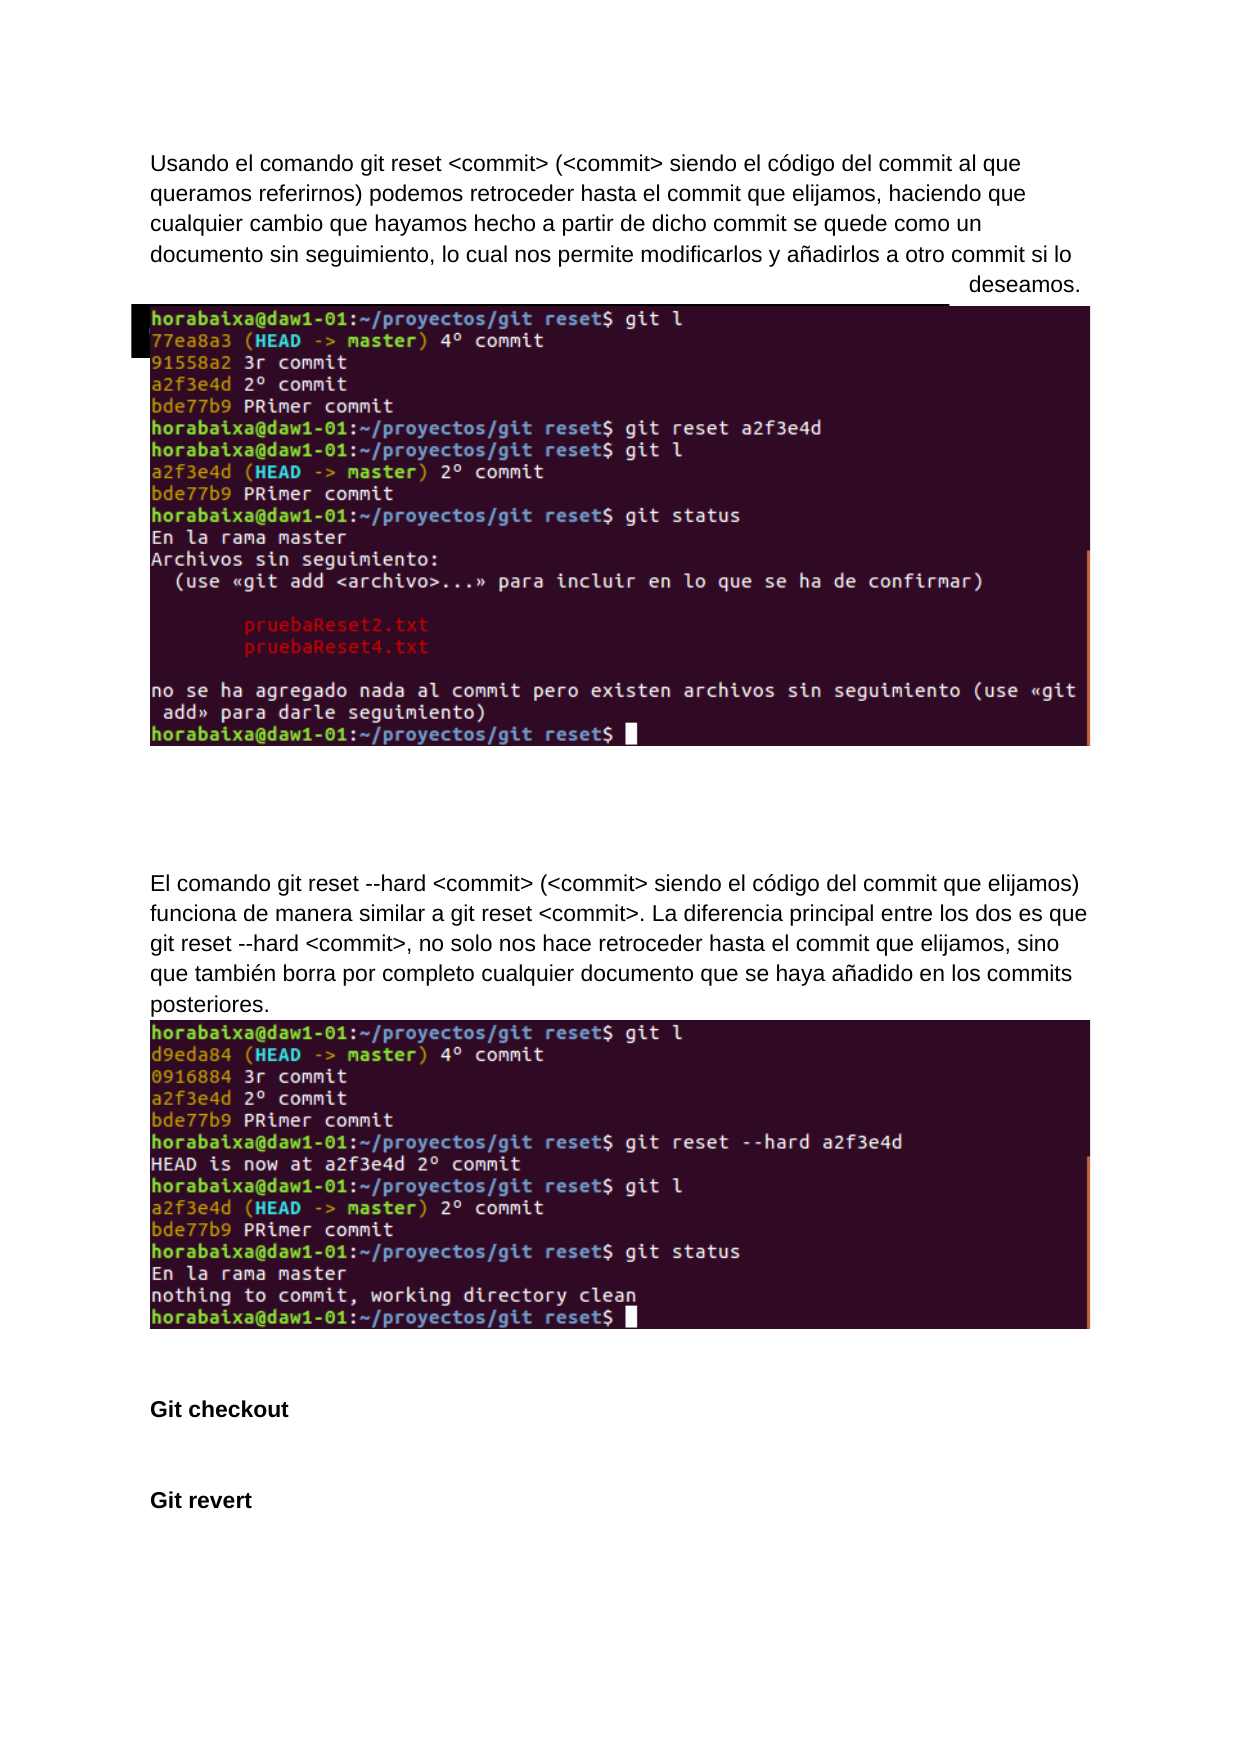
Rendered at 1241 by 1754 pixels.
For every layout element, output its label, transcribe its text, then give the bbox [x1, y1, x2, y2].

text Usando el comando git reset <commit> (<commit> siendo el código del commit al que queramos referirnos) podemos retroceder hasta el commit que elijamos, haciendo que cualquier cambio que hayamos hecho a partir de dicho commit se quede como un documento sin seguimiento, lo cual nos permite modificarlos y añadirlos a otro commit si lo deseamos. [150, 150, 1090, 297]
text El comando git reset --hard <commit> (<commit> siendo el código del commit que elijamos) funciona de manera similar a git reset <commit>. La diferencia principal entre los dos es que git reset --hard <commit>, no solo nos hace retroceder hasta el commit que elijamos, sino que también borra por completo cualquier documento que se haya añadido en los commits posteriores. [150, 870, 1090, 1017]
picture [131, 304, 1091, 746]
text Git checkout [150, 1396, 1090, 1423]
text Git revert [150, 1487, 1090, 1513]
picture [150, 1020, 1091, 1329]
